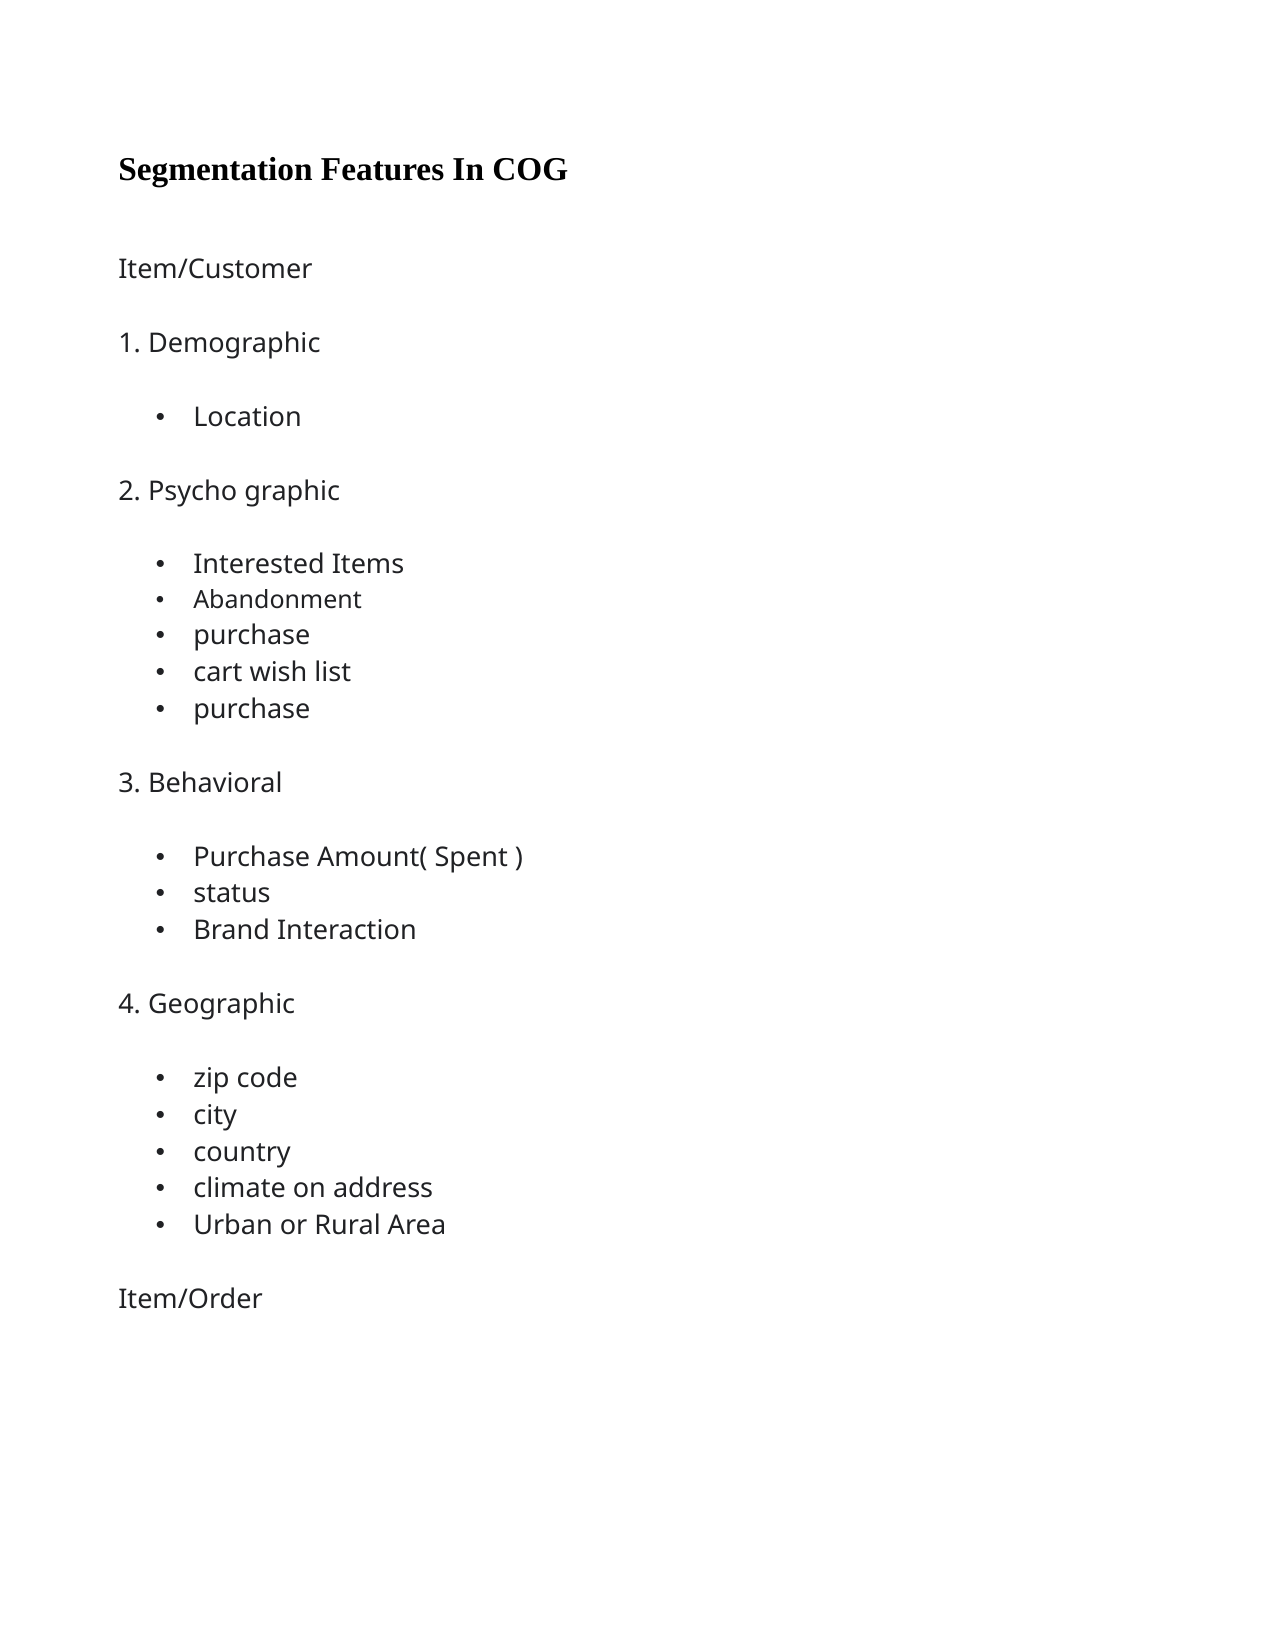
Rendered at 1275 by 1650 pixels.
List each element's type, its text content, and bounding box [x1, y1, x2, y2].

list purchase [156, 616, 1157, 653]
list Urban or Rural Area [156, 1206, 1157, 1243]
list Brand Interaction [156, 911, 1157, 948]
list Abandonment [156, 582, 1157, 616]
text Item/Order [118, 1279, 1157, 1316]
text 4. Geographic [118, 984, 1157, 1021]
text 3. Behavioral [118, 763, 1157, 800]
text 1. Demographic [118, 324, 1157, 361]
text Segmentation Features In COG [118, 149, 1157, 188]
list status [156, 874, 1157, 911]
list Location [156, 397, 1157, 434]
list cart wish list [156, 653, 1157, 689]
text 2. Psycho graphic [118, 471, 1157, 508]
list Interested Items [156, 545, 1157, 582]
list city [156, 1095, 1157, 1132]
list zip code [156, 1058, 1157, 1095]
list climate on address [156, 1169, 1157, 1206]
list country [156, 1132, 1157, 1169]
list Purchase Amount( Spent ) [156, 837, 1157, 874]
list purchase [156, 689, 1157, 726]
text Item/Customer [118, 250, 1157, 287]
